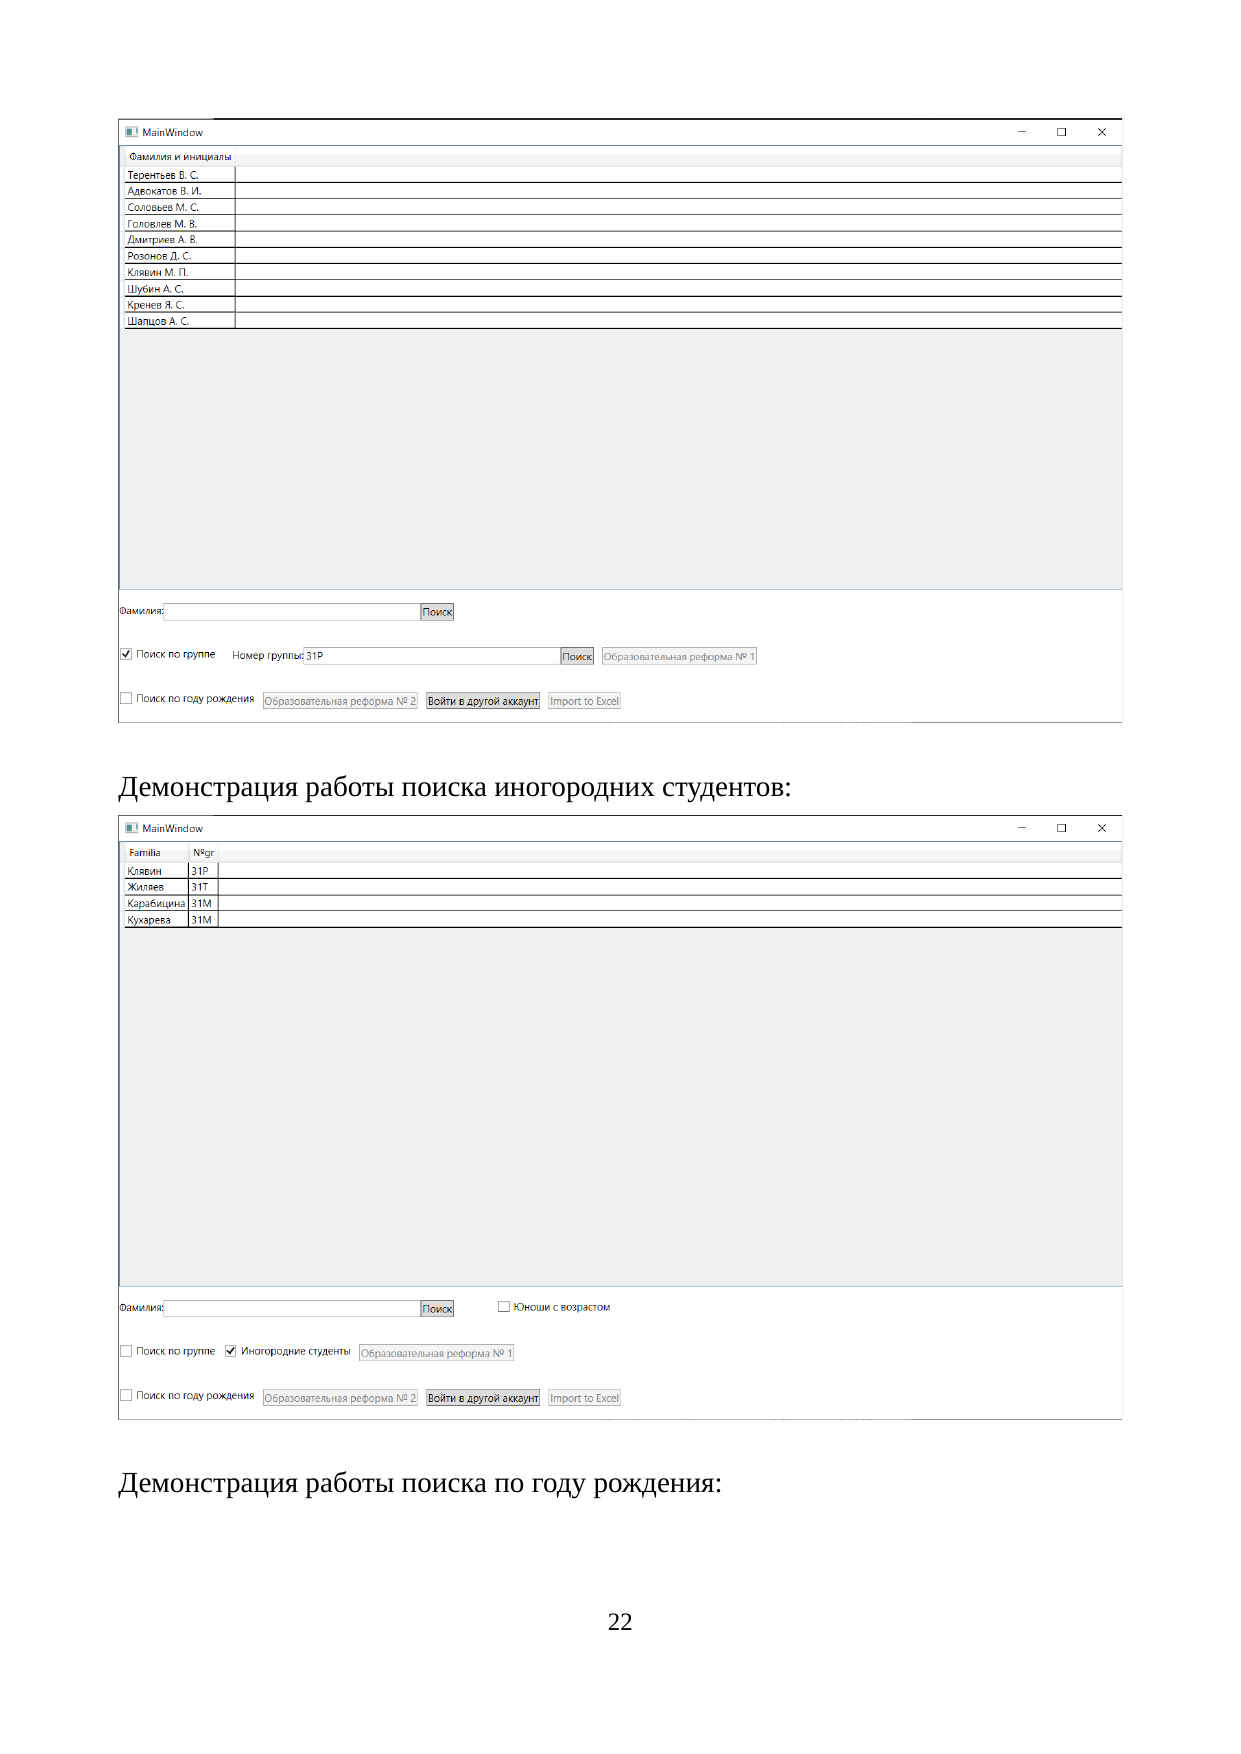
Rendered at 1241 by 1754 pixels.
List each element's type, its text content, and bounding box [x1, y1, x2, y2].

picture [118, 118, 1123, 723]
text Демонстрация работы поиска иногородних студентов: [118, 769, 1122, 802]
picture [118, 815, 1123, 1420]
text Демонстрация работы поиска по году рождения: [118, 1466, 1122, 1499]
